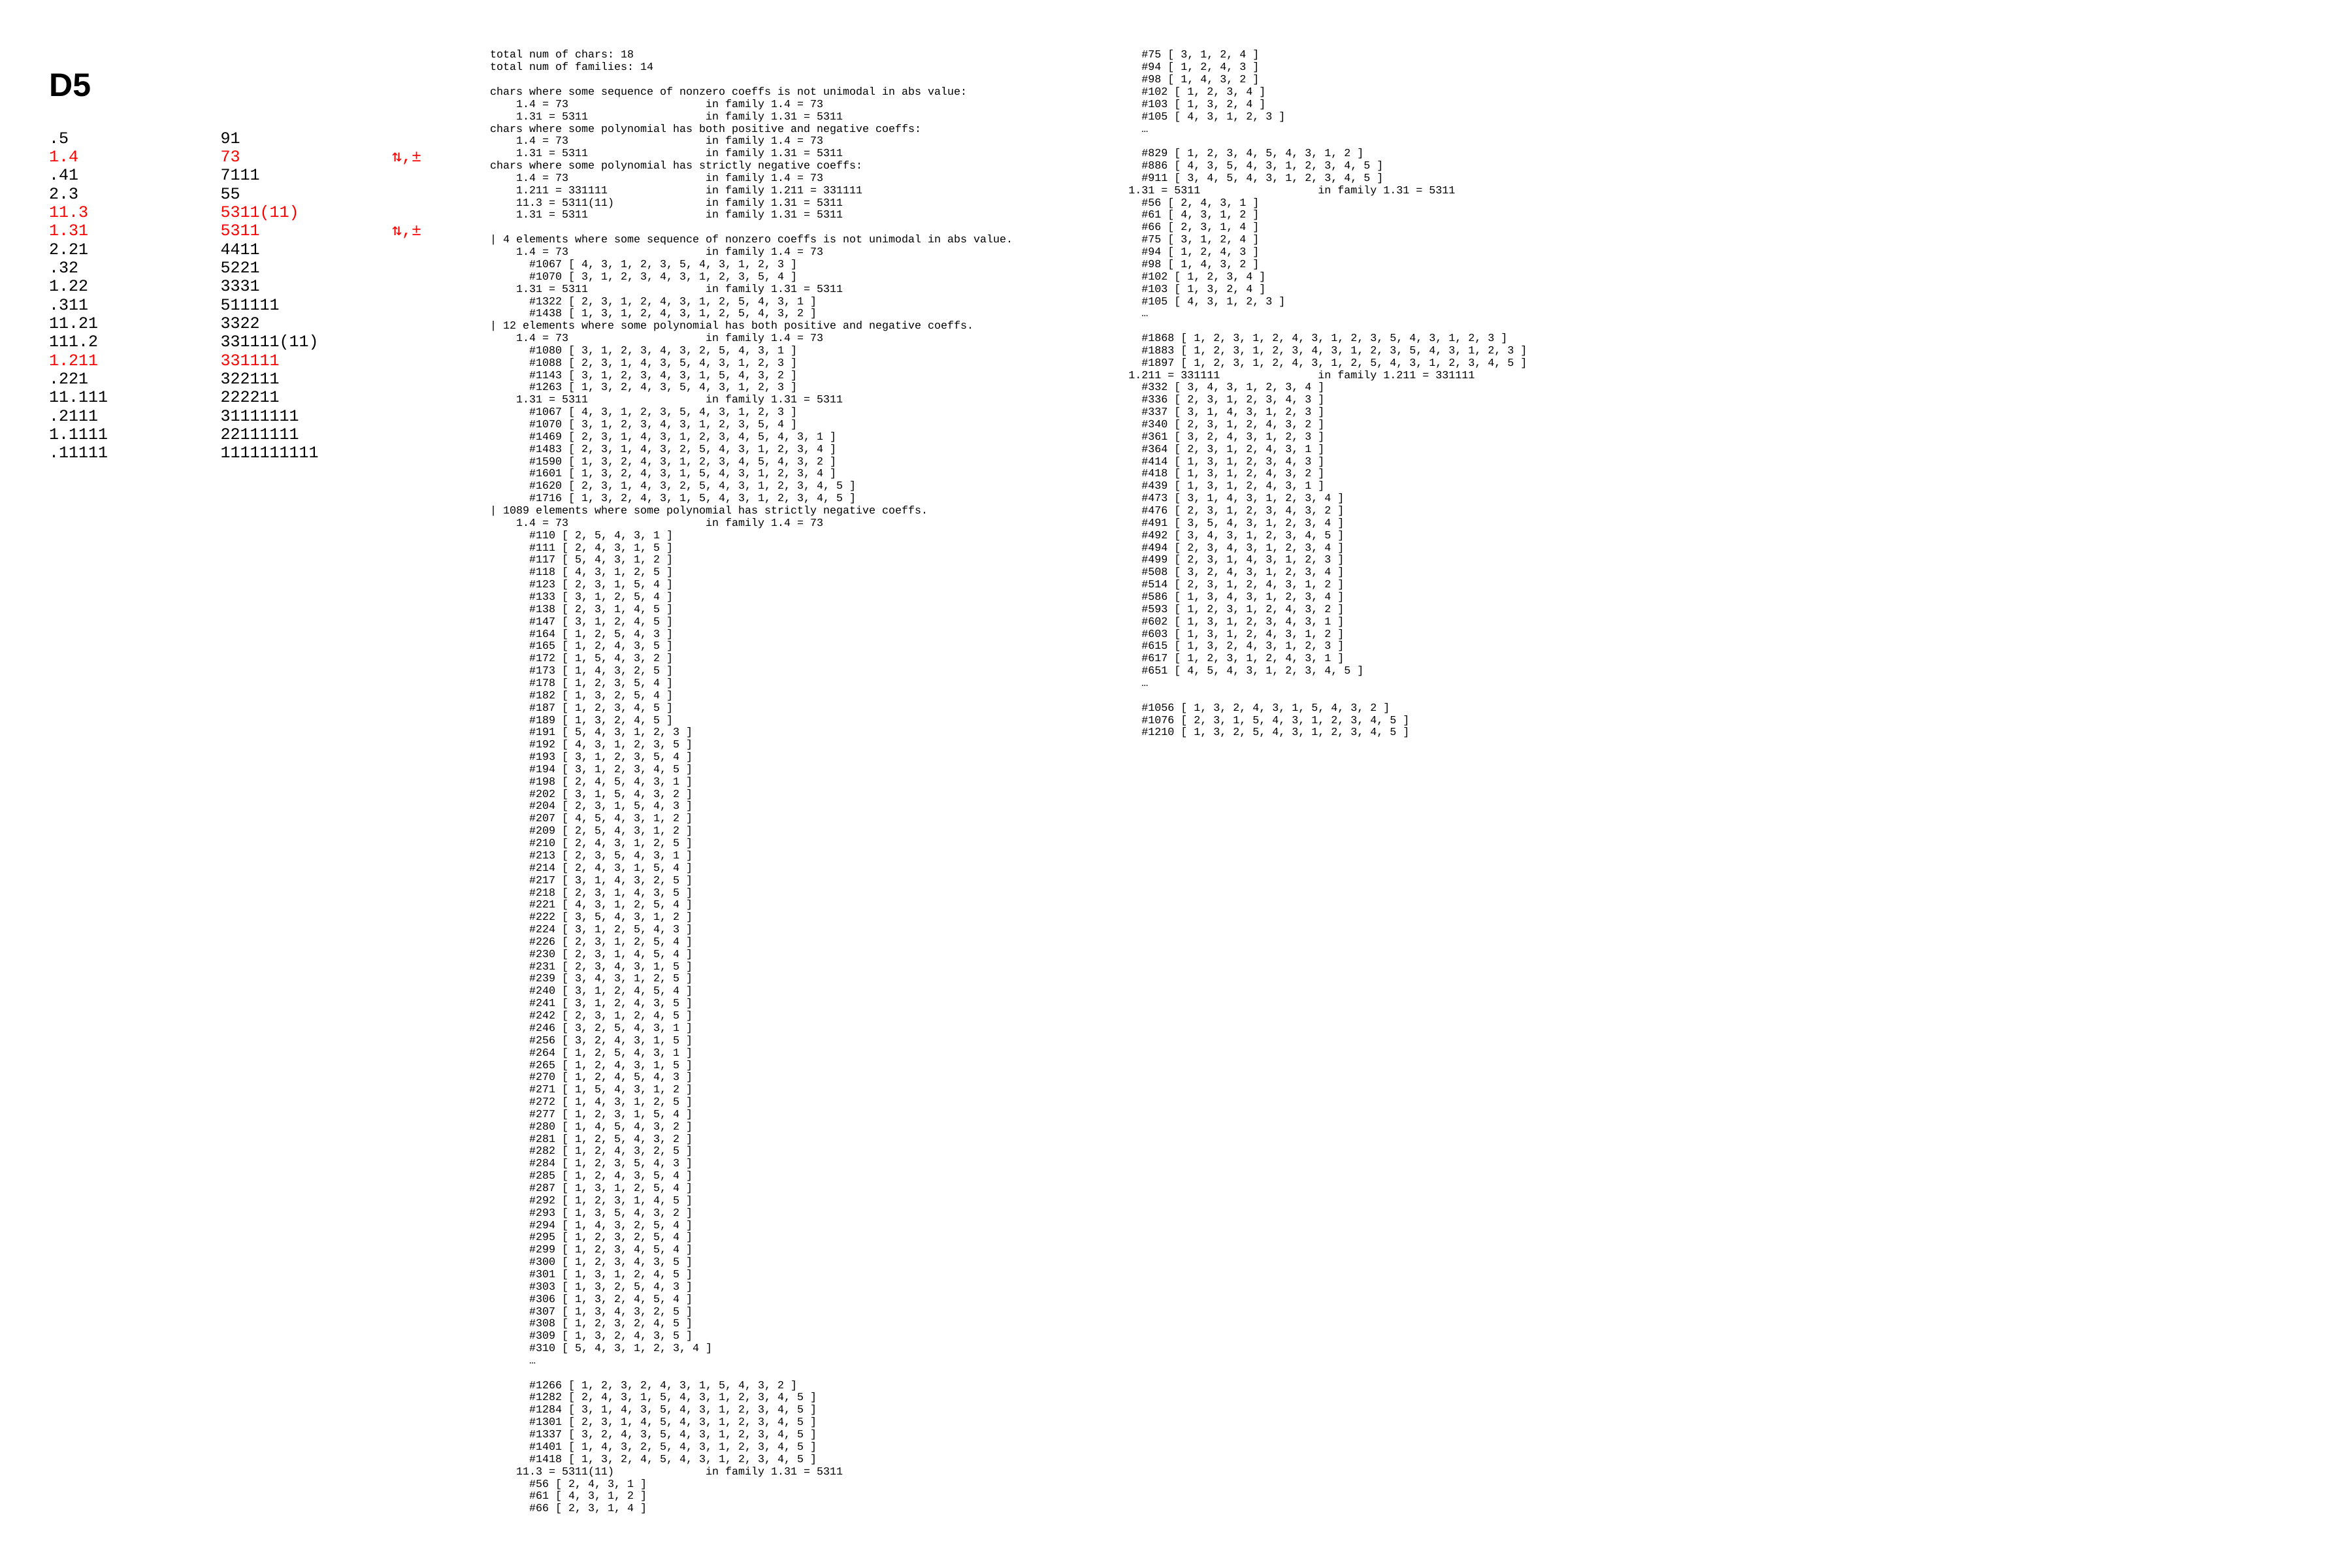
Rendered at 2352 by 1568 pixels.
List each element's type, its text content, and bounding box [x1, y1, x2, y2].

text #414 [ 1, 3, 1, 2, 3, 4, 3 ] [1102, 455, 1690, 468]
text #1056 [ 1, 3, 2, 4, 3, 1, 5, 4, 3, 2 ] [1102, 702, 1690, 714]
text #1620 [ 2, 3, 1, 4, 3, 2, 5, 4, 3, 1, 2, 3, 4, 5 ] [490, 480, 1078, 493]
table_cell .41 [49, 167, 220, 185]
text #829 [ 1, 2, 3, 4, 5, 4, 3, 1, 2 ] [1102, 148, 1690, 160]
text chars where some polynomial has both positive and negative coeffs: [490, 123, 1078, 135]
text #94 [ 1, 2, 4, 3 ] [1102, 246, 1690, 259]
table_cell 5311 [221, 222, 392, 240]
text #1067 [ 4, 3, 1, 2, 3, 5, 4, 3, 1, 2, 3 ] [490, 406, 1078, 419]
table_cell 1.1111 [49, 426, 220, 444]
text #241 [ 3, 1, 2, 4, 3, 5 ] [490, 998, 1078, 1010]
text 1.4 = 73 in family 1.4 = 73 [490, 172, 1078, 184]
text #308 [ 1, 2, 3, 2, 4, 5 ] [490, 1318, 1078, 1330]
text #165 [ 1, 2, 4, 3, 5 ] [490, 640, 1078, 653]
table_header 91 [221, 129, 392, 148]
text #193 [ 3, 1, 2, 3, 5, 4 ] [490, 751, 1078, 763]
text #246 [ 3, 2, 5, 4, 3, 1 ] [490, 1022, 1078, 1034]
text #214 [ 2, 4, 3, 1, 5, 4 ] [490, 862, 1078, 874]
text #187 [ 1, 2, 3, 4, 5 ] [490, 702, 1078, 714]
text … [1102, 678, 1690, 689]
table_cell [392, 370, 465, 389]
text #294 [ 1, 4, 3, 2, 5, 4 ] [490, 1219, 1078, 1232]
table_cell 111.2 [49, 333, 220, 351]
text #287 [ 1, 3, 1, 2, 5, 4 ] [490, 1182, 1078, 1194]
text #1401 [ 1, 4, 3, 2, 5, 4, 3, 1, 2, 3, 4, 5 ] [490, 1441, 1078, 1453]
text #207 [ 4, 5, 4, 3, 1, 2 ] [490, 813, 1078, 825]
text #271 [ 1, 5, 4, 3, 1, 2 ] [490, 1084, 1078, 1096]
text #361 [ 3, 2, 4, 3, 1, 2, 3 ] [1102, 431, 1690, 443]
text #230 [ 2, 3, 1, 4, 5, 4 ] [490, 948, 1078, 960]
table_cell 1.31 [49, 222, 220, 240]
text #204 [ 2, 3, 1, 5, 4, 3 ] [490, 800, 1078, 813]
table_cell [392, 315, 465, 333]
text #1301 [ 2, 3, 1, 4, 5, 4, 3, 1, 2, 3, 4, 5 ] [490, 1416, 1078, 1429]
text #602 [ 1, 3, 1, 2, 3, 4, 3, 1 ] [1102, 615, 1690, 628]
text #210 [ 2, 4, 3, 1, 2, 5 ] [490, 838, 1078, 850]
table_cell 2.3 [49, 185, 220, 204]
text #272 [ 1, 4, 3, 1, 2, 5 ] [490, 1096, 1078, 1108]
text #98 [ 1, 4, 3, 2 ] [1102, 74, 1690, 86]
text #217 [ 3, 1, 4, 3, 2, 5 ] [490, 874, 1078, 887]
text #123 [ 2, 3, 1, 5, 4 ] [490, 579, 1078, 591]
text #1070 [ 3, 1, 2, 3, 4, 3, 1, 2, 3, 5, 4 ] [490, 270, 1078, 283]
text #1080 [ 3, 1, 2, 3, 4, 3, 2, 5, 4, 3, 1 ] [490, 344, 1078, 357]
text | 4 elements where some sequence of nonzero coeffs is not unimodal in abs value. [490, 234, 1078, 246]
text #118 [ 4, 3, 1, 2, 5 ] [490, 566, 1078, 579]
text #1483 [ 2, 3, 1, 4, 3, 2, 5, 4, 3, 1, 2, 3, 4 ] [490, 443, 1078, 455]
text #494 [ 2, 3, 4, 3, 1, 2, 3, 4 ] [1102, 542, 1690, 554]
text #111 [ 2, 4, 3, 1, 5 ] [490, 542, 1078, 554]
text #615 [ 1, 3, 2, 4, 3, 1, 2, 3 ] [1102, 640, 1690, 653]
text #1266 [ 1, 2, 3, 2, 4, 3, 1, 5, 4, 3, 2 ] [490, 1379, 1078, 1392]
table_cell [392, 259, 465, 278]
text 1.31 = 5311 in family 1.31 = 5311 [490, 110, 1078, 123]
text #1883 [ 1, 2, 3, 1, 2, 3, 4, 3, 1, 2, 3, 5, 4, 3, 1, 2, 3 ] [1102, 344, 1690, 357]
text #299 [ 1, 2, 3, 4, 5, 4 ] [490, 1244, 1078, 1256]
text #173 [ 1, 4, 3, 2, 5 ] [490, 665, 1078, 678]
table_header .5 [49, 129, 220, 148]
text #226 [ 2, 3, 1, 2, 5, 4 ] [490, 936, 1078, 948]
text #300 [ 1, 2, 3, 4, 3, 5 ] [490, 1256, 1078, 1269]
text #256 [ 3, 2, 4, 3, 1, 5 ] [490, 1034, 1078, 1047]
text #102 [ 1, 2, 3, 4 ] [1102, 86, 1690, 98]
text #332 [ 3, 4, 3, 1, 2, 3, 4 ] [1102, 382, 1690, 394]
text #295 [ 1, 2, 3, 2, 5, 4 ] [490, 1232, 1078, 1244]
text #337 [ 3, 1, 4, 3, 1, 2, 3 ] [1102, 406, 1690, 419]
text #221 [ 4, 3, 1, 2, 5, 4 ] [490, 899, 1078, 911]
text #651 [ 4, 5, 4, 3, 1, 2, 3, 4, 5 ] [1102, 665, 1690, 678]
table_cell [392, 333, 465, 351]
table_cell 11.21 [49, 315, 220, 333]
table_cell 1.4 [49, 148, 220, 167]
table_cell [392, 278, 465, 296]
text #1076 [ 2, 3, 1, 5, 4, 3, 1, 2, 3, 4, 5 ] [1102, 714, 1690, 727]
text #1088 [ 2, 3, 1, 4, 3, 5, 4, 3, 1, 2, 3 ] [490, 357, 1078, 369]
text #242 [ 2, 3, 1, 2, 4, 5 ] [490, 1010, 1078, 1022]
text 11.3 = 5311(11) in family 1.31 = 5311 [490, 1465, 1078, 1478]
text #1322 [ 2, 3, 1, 2, 4, 3, 1, 2, 5, 4, 3, 1 ] [490, 295, 1078, 308]
text #231 [ 2, 3, 4, 3, 1, 5 ] [490, 960, 1078, 973]
text 1.31 = 5311 in family 1.31 = 5311 [490, 394, 1078, 406]
text #1868 [ 1, 2, 3, 1, 2, 4, 3, 1, 2, 3, 5, 4, 3, 1, 2, 3 ] [1102, 333, 1690, 344]
text #202 [ 3, 1, 5, 4, 3, 2 ] [490, 788, 1078, 800]
table_cell .221 [49, 370, 220, 389]
text #280 [ 1, 4, 5, 4, 3, 2 ] [490, 1120, 1078, 1133]
text #172 [ 1, 5, 4, 3, 2 ] [490, 653, 1078, 665]
table_cell .11111 [49, 444, 220, 463]
text | 12 elements where some polynomial has both positive and negative coeffs. [490, 320, 1078, 333]
text #213 [ 2, 3, 5, 4, 3, 1 ] [490, 850, 1078, 862]
text #492 [ 3, 4, 3, 1, 2, 3, 4, 5 ] [1102, 529, 1690, 542]
table_cell [392, 444, 465, 463]
text #192 [ 4, 3, 1, 2, 3, 5 ] [490, 739, 1078, 751]
text … [1102, 123, 1690, 135]
text #1337 [ 3, 2, 4, 3, 5, 4, 3, 1, 2, 3, 4, 5 ] [490, 1429, 1078, 1441]
text #103 [ 1, 3, 2, 4 ] [1102, 98, 1690, 110]
text 1.31 = 5311 in family 1.31 = 5311 [1102, 184, 1690, 197]
text #1590 [ 1, 3, 2, 4, 3, 1, 2, 3, 4, 5, 4, 3, 2 ] [490, 455, 1078, 468]
text #56 [ 2, 4, 3, 1 ] [490, 1478, 1078, 1490]
table_cell 2.21 [49, 240, 220, 259]
text #117 [ 5, 4, 3, 1, 2 ] [490, 554, 1078, 566]
text #1284 [ 3, 1, 4, 3, 5, 4, 3, 1, 2, 3, 4, 5 ] [490, 1404, 1078, 1416]
text #239 [ 3, 4, 3, 1, 2, 5 ] [490, 973, 1078, 985]
text #110 [ 2, 5, 4, 3, 1 ] [490, 529, 1078, 542]
table_cell 11.3 [49, 204, 220, 222]
table_header [392, 129, 465, 148]
text 1.4 = 73 in family 1.4 = 73 [490, 246, 1078, 259]
text #303 [ 1, 3, 2, 5, 4, 3 ] [490, 1281, 1078, 1293]
text 1.211 = 331111 in family 1.211 = 331111 [490, 184, 1078, 197]
text #336 [ 2, 3, 1, 2, 3, 4, 3 ] [1102, 394, 1690, 406]
text #1418 [ 1, 3, 2, 4, 5, 4, 3, 1, 2, 3, 4, 5 ] [490, 1453, 1078, 1465]
table_cell .32 [49, 259, 220, 278]
table_cell [392, 407, 465, 426]
text 1.4 = 73 in family 1.4 = 73 [490, 517, 1078, 529]
table_cell ⇅,± [392, 148, 465, 167]
text #105 [ 4, 3, 1, 2, 3 ] [1102, 295, 1690, 308]
text #911 [ 3, 4, 5, 4, 3, 1, 2, 3, 4, 5 ] [1102, 172, 1690, 184]
text #224 [ 3, 1, 2, 5, 4, 3 ] [490, 924, 1078, 936]
text #617 [ 1, 2, 3, 1, 2, 4, 3, 1 ] [1102, 653, 1690, 665]
text #194 [ 3, 1, 2, 3, 4, 5 ] [490, 763, 1078, 776]
text #218 [ 2, 3, 1, 4, 3, 5 ] [490, 887, 1078, 899]
text #514 [ 2, 3, 1, 2, 4, 3, 1, 2 ] [1102, 579, 1690, 591]
text 11.3 = 5311(11) in family 1.31 = 5311 [490, 197, 1078, 209]
subtitle D5 [49, 65, 465, 103]
text #282 [ 1, 2, 4, 3, 2, 5 ] [490, 1145, 1078, 1158]
table_cell 31111111 [221, 407, 392, 426]
table_cell 4411 [221, 240, 392, 259]
text #284 [ 1, 2, 3, 5, 4, 3 ] [490, 1158, 1078, 1170]
text #198 [ 2, 4, 5, 4, 3, 1 ] [490, 776, 1078, 788]
text #138 [ 2, 3, 1, 4, 5 ] [490, 603, 1078, 615]
text #476 [ 2, 3, 1, 2, 3, 4, 3, 2 ] [1102, 505, 1690, 517]
table_cell .2111 [49, 407, 220, 426]
text #473 [ 3, 1, 4, 3, 1, 2, 3, 4 ] [1102, 493, 1690, 505]
text #1897 [ 1, 2, 3, 1, 2, 4, 3, 1, 2, 5, 4, 3, 1, 2, 3, 4, 5 ] [1102, 357, 1690, 369]
text #292 [ 1, 2, 3, 1, 4, 5 ] [490, 1194, 1078, 1207]
text #281 [ 1, 2, 5, 4, 3, 2 ] [490, 1133, 1078, 1145]
text #103 [ 1, 3, 2, 4 ] [1102, 283, 1690, 295]
text #439 [ 1, 3, 1, 2, 4, 3, 1 ] [1102, 480, 1690, 493]
text #133 [ 3, 1, 2, 5, 4 ] [490, 591, 1078, 603]
text #1263 [ 1, 3, 2, 4, 3, 5, 4, 3, 1, 2, 3 ] [490, 382, 1078, 394]
text #182 [ 1, 3, 2, 5, 4 ] [490, 689, 1078, 702]
text #147 [ 3, 1, 2, 4, 5 ] [490, 615, 1078, 628]
table_cell 5311(11) [221, 204, 392, 222]
text #1143 [ 3, 1, 2, 3, 4, 3, 1, 5, 4, 3, 2 ] [490, 369, 1078, 382]
text #222 [ 3, 5, 4, 3, 1, 2 ] [490, 911, 1078, 924]
text #593 [ 1, 2, 3, 1, 2, 4, 3, 2 ] [1102, 603, 1690, 615]
text #56 [ 2, 4, 3, 1 ] [1102, 197, 1690, 209]
table_cell [392, 185, 465, 204]
text #1716 [ 1, 3, 2, 4, 3, 1, 5, 4, 3, 1, 2, 3, 4, 5 ] [490, 493, 1078, 505]
text #306 [ 1, 3, 2, 4, 5, 4 ] [490, 1293, 1078, 1305]
text #270 [ 1, 2, 4, 5, 4, 3 ] [490, 1071, 1078, 1084]
table_cell 1.211 [49, 351, 220, 370]
table_cell 73 [221, 148, 392, 167]
text … [1102, 308, 1690, 320]
text #277 [ 1, 2, 3, 1, 5, 4 ] [490, 1108, 1078, 1120]
table_cell [392, 351, 465, 370]
text chars where some sequence of nonzero coeffs is not unimodal in abs value: [490, 86, 1078, 98]
table_cell ⇅,± [392, 222, 465, 240]
text #1438 [ 1, 3, 1, 2, 4, 3, 1, 2, 5, 4, 3, 2 ] [490, 308, 1078, 320]
table_cell [392, 167, 465, 185]
text #105 [ 4, 3, 1, 2, 3 ] [1102, 110, 1690, 123]
table_cell 55 [221, 185, 392, 204]
text #61 [ 4, 3, 1, 2 ] [490, 1490, 1078, 1503]
text #94 [ 1, 2, 4, 3 ] [1102, 61, 1690, 74]
text #240 [ 3, 1, 2, 4, 5, 4 ] [490, 985, 1078, 998]
table_cell [392, 240, 465, 259]
table_cell 331111 [221, 351, 392, 370]
text #209 [ 2, 5, 4, 3, 1, 2 ] [490, 825, 1078, 838]
text | 1089 elements where some polynomial has strictly negative coeffs. [490, 505, 1078, 517]
table_cell 331111(11) [221, 333, 392, 351]
text #293 [ 1, 3, 5, 4, 3, 2 ] [490, 1207, 1078, 1219]
text chars where some polynomial has strictly negative coeffs: [490, 160, 1078, 172]
text #886 [ 4, 3, 5, 4, 3, 1, 2, 3, 4, 5 ] [1102, 160, 1690, 172]
text #301 [ 1, 3, 1, 2, 4, 5 ] [490, 1269, 1078, 1281]
text #309 [ 1, 3, 2, 4, 3, 5 ] [490, 1330, 1078, 1343]
text total num of families: 14 [490, 61, 1078, 74]
text #1601 [ 1, 3, 2, 4, 3, 1, 5, 4, 3, 1, 2, 3, 4 ] [490, 468, 1078, 480]
text 1.31 = 5311 in family 1.31 = 5311 [490, 283, 1078, 295]
table_cell 3331 [221, 278, 392, 296]
table_cell .311 [49, 296, 220, 315]
text #310 [ 5, 4, 3, 1, 2, 3, 4 ] [490, 1343, 1078, 1354]
table_cell 322111 [221, 370, 392, 389]
text #66 [ 2, 3, 1, 4 ] [1102, 221, 1690, 234]
table_cell [392, 296, 465, 315]
text #586 [ 1, 3, 4, 3, 1, 2, 3, 4 ] [1102, 591, 1690, 603]
text total num of chars: 18 [490, 49, 1078, 61]
table_cell 1111111111 [221, 444, 392, 463]
text #265 [ 1, 2, 4, 3, 1, 5 ] [490, 1059, 1078, 1071]
table_cell 511111 [221, 296, 392, 315]
text #1282 [ 2, 4, 3, 1, 5, 4, 3, 1, 2, 3, 4, 5 ] [490, 1392, 1078, 1404]
text 1.4 = 73 in family 1.4 = 73 [490, 98, 1078, 110]
table_cell 7111 [221, 167, 392, 185]
text #1469 [ 2, 3, 1, 4, 3, 1, 2, 3, 4, 5, 4, 3, 1 ] [490, 431, 1078, 443]
text #98 [ 1, 4, 3, 2 ] [1102, 259, 1690, 270]
text #340 [ 2, 3, 1, 2, 4, 3, 2 ] [1102, 419, 1690, 431]
text … [490, 1354, 1078, 1367]
text #418 [ 1, 3, 1, 2, 4, 3, 2 ] [1102, 468, 1690, 480]
text #603 [ 1, 3, 1, 2, 4, 3, 1, 2 ] [1102, 628, 1690, 640]
text #189 [ 1, 3, 2, 4, 5 ] [490, 714, 1078, 727]
table_cell 11.111 [49, 389, 220, 407]
text #1210 [ 1, 3, 2, 5, 4, 3, 1, 2, 3, 4, 5 ] [1102, 727, 1690, 739]
text 1.211 = 331111 in family 1.211 = 331111 [1102, 369, 1690, 382]
text #508 [ 3, 2, 4, 3, 1, 2, 3, 4 ] [1102, 566, 1690, 579]
table_cell 5221 [221, 259, 392, 278]
table_cell 22111111 [221, 426, 392, 444]
text #307 [ 1, 3, 4, 3, 2, 5 ] [490, 1305, 1078, 1318]
text #102 [ 1, 2, 3, 4 ] [1102, 270, 1690, 283]
table_cell [392, 204, 465, 222]
text #61 [ 4, 3, 1, 2 ] [1102, 209, 1690, 221]
text 1.4 = 73 in family 1.4 = 73 [490, 333, 1078, 344]
text #66 [ 2, 3, 1, 4 ] [490, 1503, 1078, 1515]
text #191 [ 5, 4, 3, 1, 2, 3 ] [490, 727, 1078, 739]
text #178 [ 1, 2, 3, 5, 4 ] [490, 678, 1078, 689]
text 1.4 = 73 in family 1.4 = 73 [490, 135, 1078, 148]
text #1067 [ 4, 3, 1, 2, 3, 5, 4, 3, 1, 2, 3 ] [490, 259, 1078, 270]
text 1.31 = 5311 in family 1.31 = 5311 [490, 209, 1078, 221]
table_cell [392, 426, 465, 444]
text #75 [ 3, 1, 2, 4 ] [1102, 49, 1690, 61]
table_cell 222211 [221, 389, 392, 407]
table_cell 3322 [221, 315, 392, 333]
text #264 [ 1, 2, 5, 4, 3, 1 ] [490, 1047, 1078, 1059]
text #164 [ 1, 2, 5, 4, 3 ] [490, 628, 1078, 640]
text 1.31 = 5311 in family 1.31 = 5311 [490, 148, 1078, 160]
text #364 [ 2, 3, 1, 2, 4, 3, 1 ] [1102, 443, 1690, 455]
text #491 [ 3, 5, 4, 3, 1, 2, 3, 4 ] [1102, 517, 1690, 529]
table_cell [392, 389, 465, 407]
text #285 [ 1, 2, 4, 3, 5, 4 ] [490, 1170, 1078, 1182]
text #1070 [ 3, 1, 2, 3, 4, 3, 1, 2, 3, 5, 4 ] [490, 419, 1078, 431]
text #499 [ 2, 3, 1, 4, 3, 1, 2, 3 ] [1102, 554, 1690, 566]
text #75 [ 3, 1, 2, 4 ] [1102, 234, 1690, 246]
table_cell 1.22 [49, 278, 220, 296]
